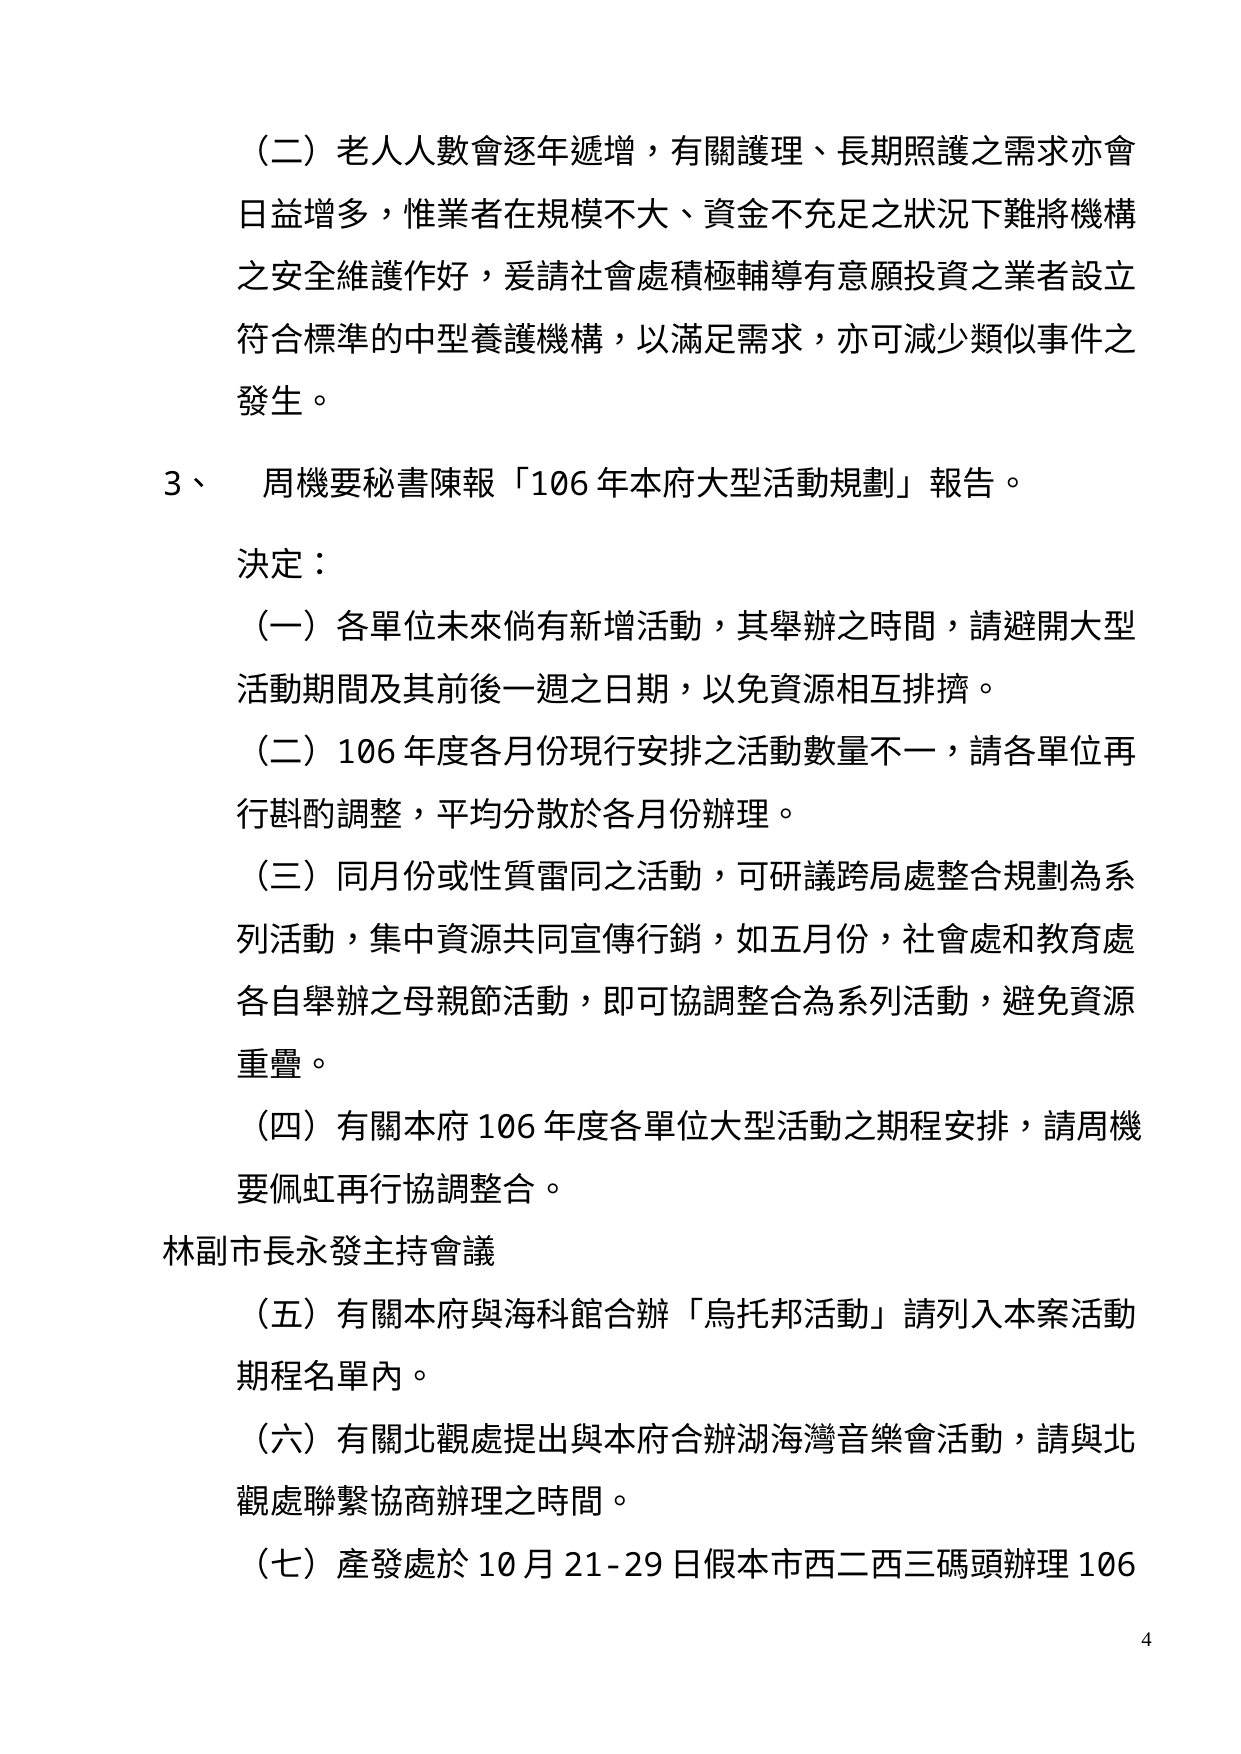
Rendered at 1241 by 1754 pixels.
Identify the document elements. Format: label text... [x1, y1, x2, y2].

text （一）各單位未來倘有新增活動，其舉辦之時間，請避開大型活動期間及其前後一週之日期，以免資源相互排擠。 [236, 583, 1152, 708]
text （二）106年度各月份現行安排之活動數量不一，請各單位再行斟酌調整，平均分散於各月份辦理。 [236, 708, 1152, 833]
text （六）有關北觀處提出與本府合辦湖海灣音樂會活動，請與北觀處聯繫協商辦理之時間。 [236, 1395, 1152, 1520]
text （三）同月份或性質雷同之活動，可研議跨局處整合規劃為系列活動，集中資源共同宣傳行銷，如五月份，社會處和教育處各自舉辦之母親節活動，即可協調整合為系列活動，避免資源重疊。 [236, 833, 1152, 1083]
list 周機要秘書陳報「106年本府大型活動規劃」報告。 [162, 439, 1152, 501]
text （五）有關本府與海科館合辦「烏托邦活動」請列入本案活動期程名單內。 [236, 1270, 1152, 1395]
text 決定： [236, 520, 1152, 583]
text （四）有關本府106年度各單位大型活動之期程安排，請周機要佩虹再行協調整合。 [236, 1083, 1152, 1208]
text （二）老人人數會逐年遞增，有關護理、長期照護之需求亦會日益增多，惟業者在規模不大、資金不充足之狀況下難將機構之安全維護作好，爰請社會處積極輔導有意願投資之業者設立符合標準的中型養護機構，以滿足需求，亦可減少類似事件之發生。 [236, 108, 1152, 420]
text 林副市長永發主持會議 [162, 1208, 1152, 1270]
text （七）產發處於10月21-29日假本市西二西三碼頭辦理106 [236, 1520, 1152, 1583]
